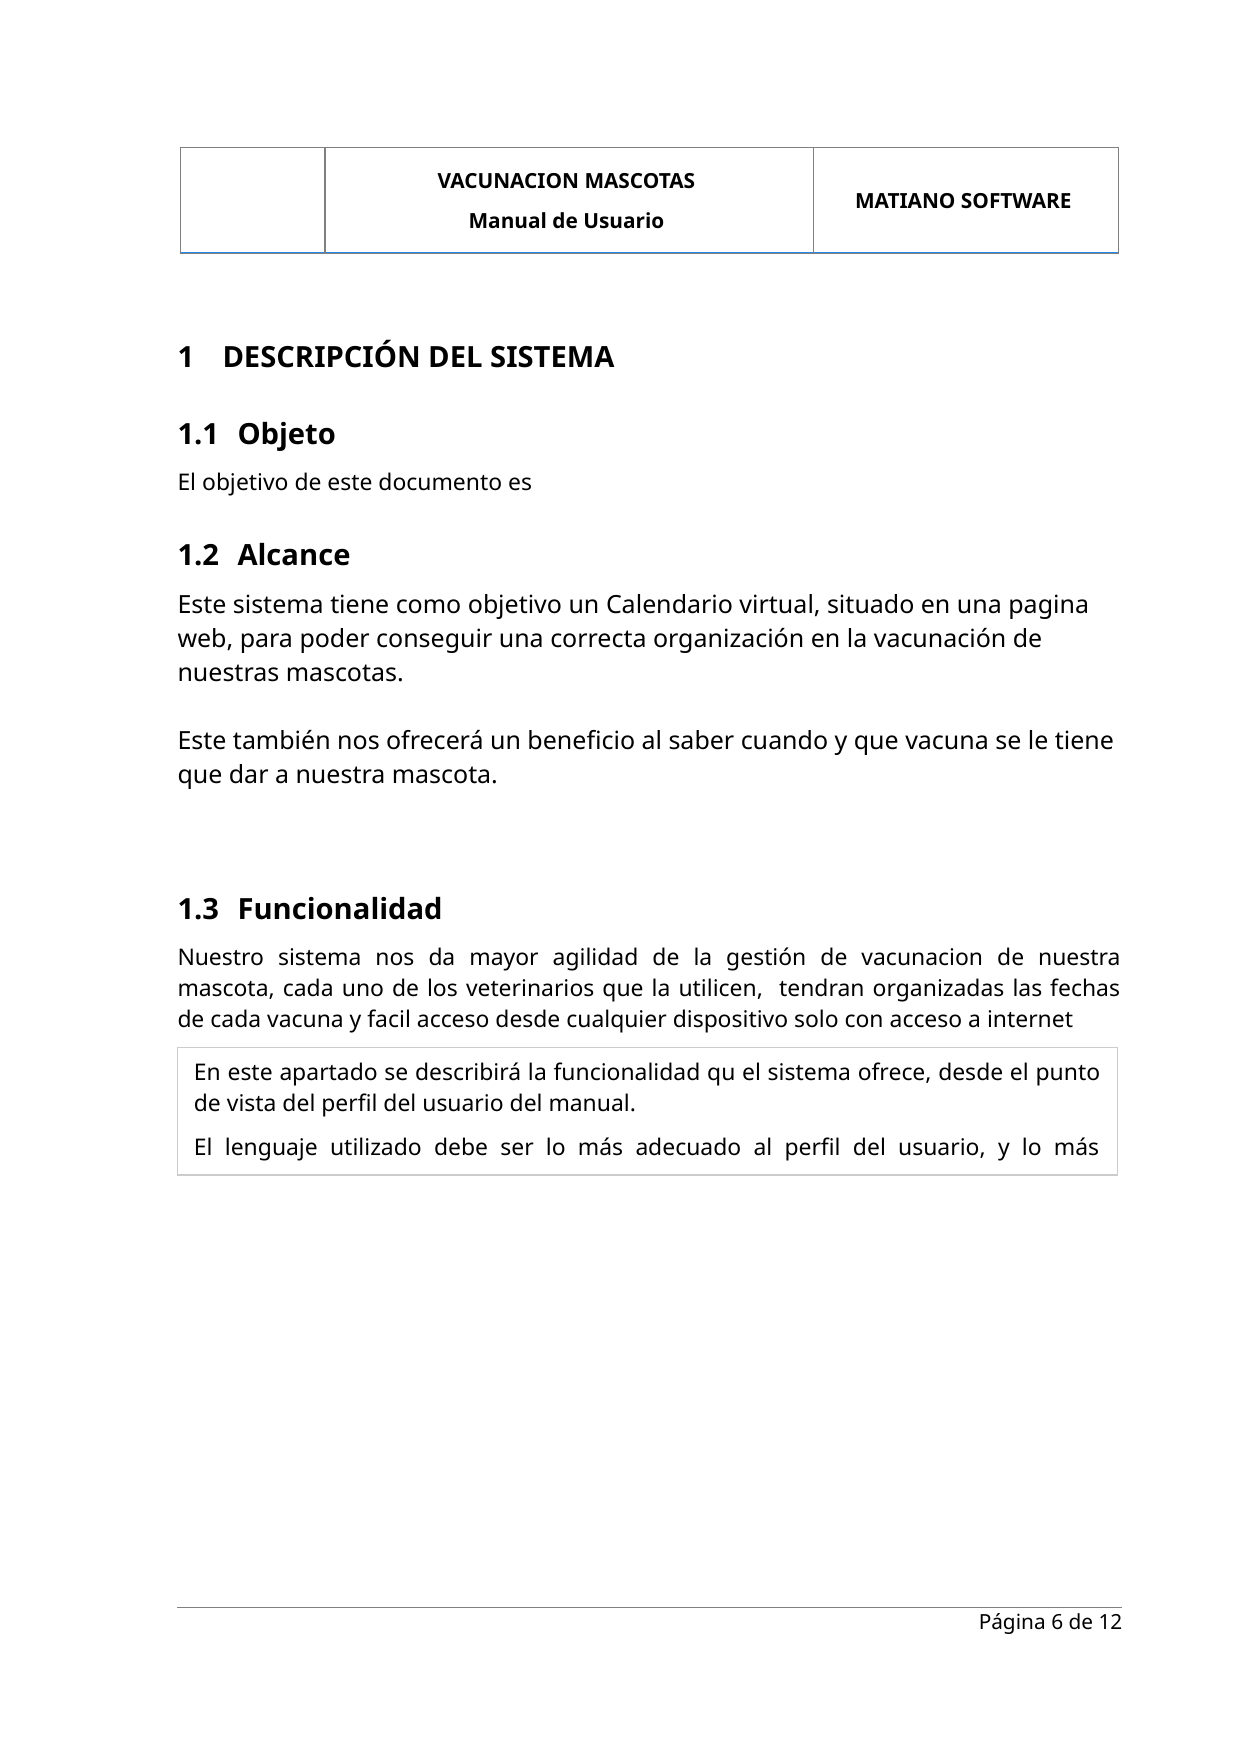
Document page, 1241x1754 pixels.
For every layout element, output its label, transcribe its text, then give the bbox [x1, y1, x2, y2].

text Este también nos ofrecerá un beneficio al saber cuando y que vacuna se le tiene que dar a nuestra mascota. [177, 723, 1122, 791]
text Este sistema tiene como objetivo un Calendario virtual, situado en una pagina web, para poder conseguir una correcta organización en la vacunación de nuestras mascotas. [177, 587, 1122, 689]
text El lenguaje utilizado debe ser lo más adecuado al perfil del usuario, y lo más estructurado. [194, 1131, 1101, 1167]
text Nuestro sistema nos da mayor agilidad de la gestión de vacunacion de nuestra mascota, cada uno de los veterinarios que la utilicen, tendran organizadas las fechas de cada vacuna y facil acceso desde cualquier dispositivo solo con acceso a internet [177, 941, 1122, 1034]
text El objetivo de este documento es [177, 466, 1122, 497]
text En este apartado se describirá la funcionalidad qu el sistema ofrece, desde el punto de vista del perfil del usuario del manual. [194, 1056, 1101, 1118]
subtitle Alcance [177, 534, 1122, 574]
subtitle Objeto [177, 414, 1122, 453]
subtitle Funcionalidad [177, 888, 1122, 928]
subtitle DESCRIPCIÓN DEL SISTEMA [177, 336, 1122, 376]
